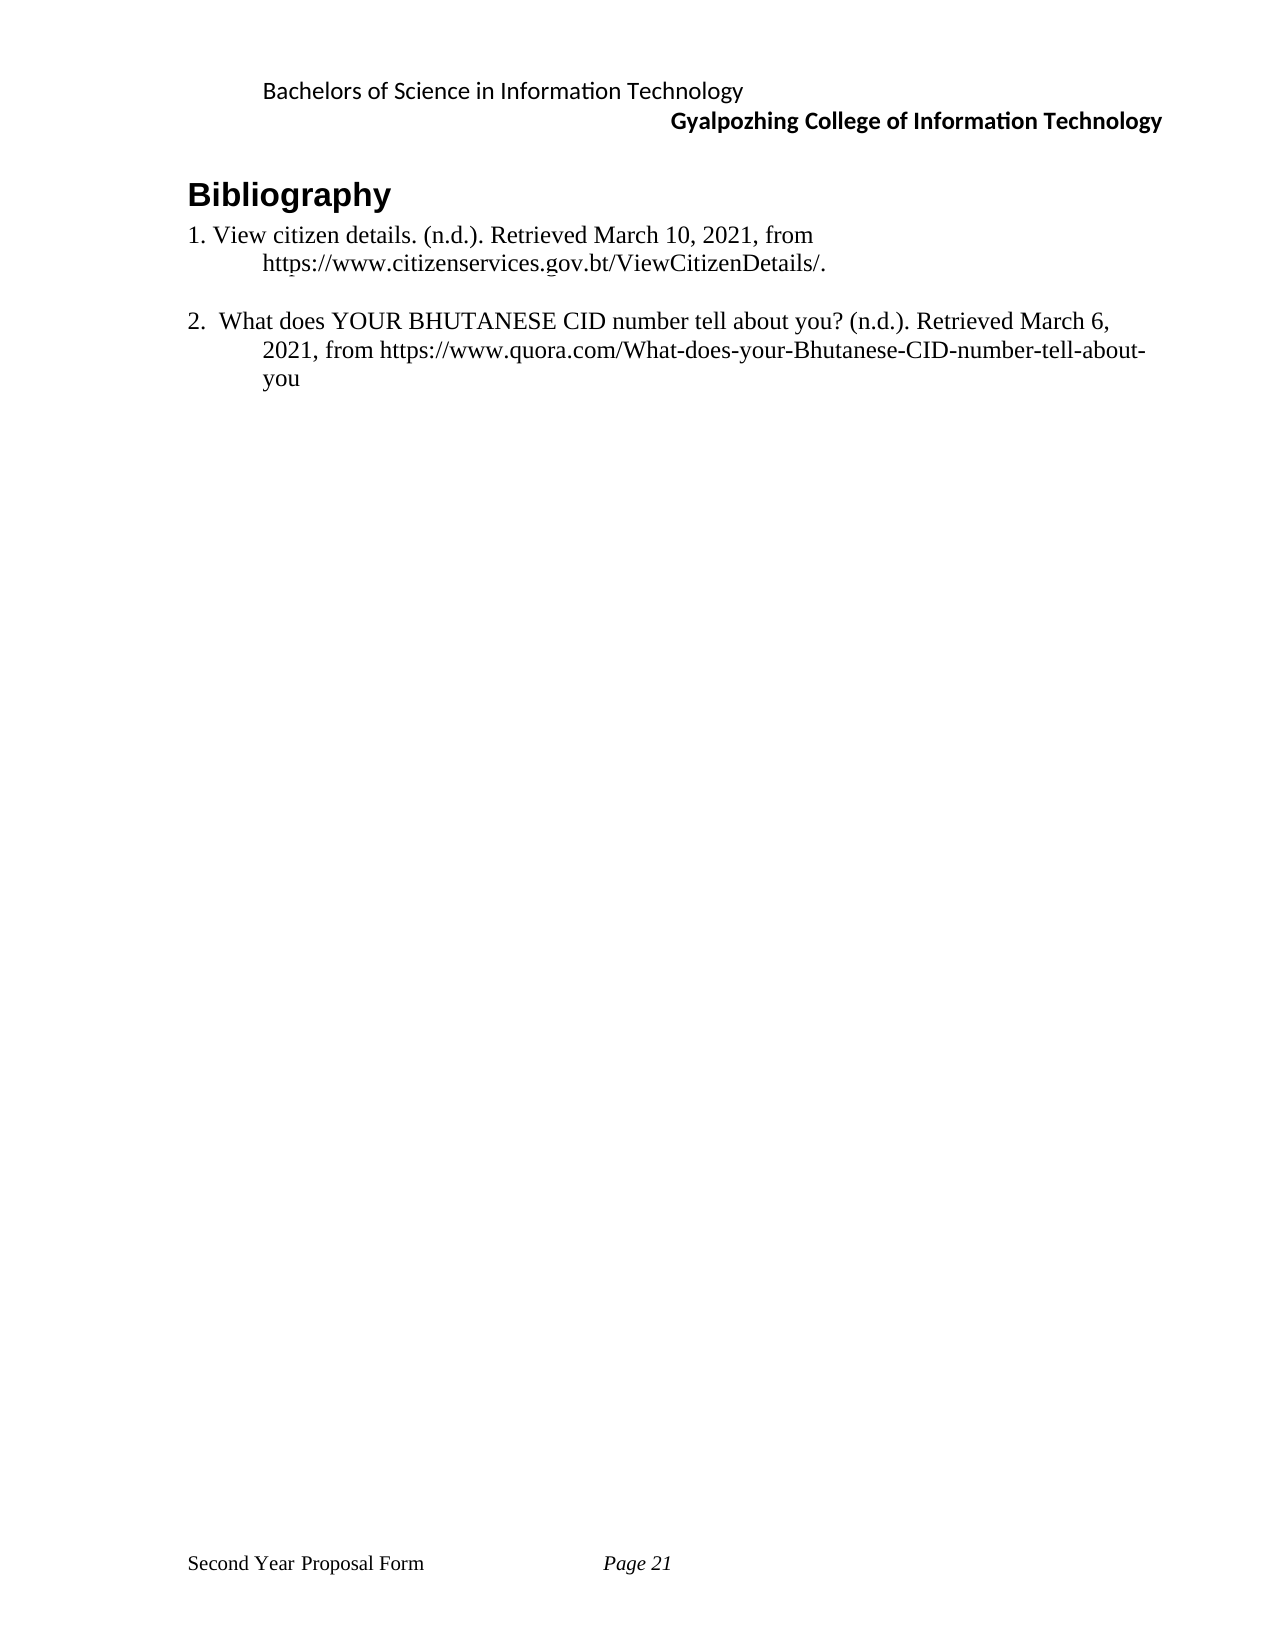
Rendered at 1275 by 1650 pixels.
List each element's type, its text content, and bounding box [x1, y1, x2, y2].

text 2. What does YOUR BHUTANESE CID number tell about you? (n.d.). Retrieved March 6, 2021, from https://www.quora.com/What-does-your-Bhutanese-CID-number-tell-about-you [187, 306, 1162, 392]
text 1. View citizen details. (n.d.). Retrieved March 10, 2021, from https://www.citizenservices.gov.bt/ViewCitizenDetails/. [187, 220, 1162, 277]
subtitle Bibliography [187, 175, 1162, 213]
